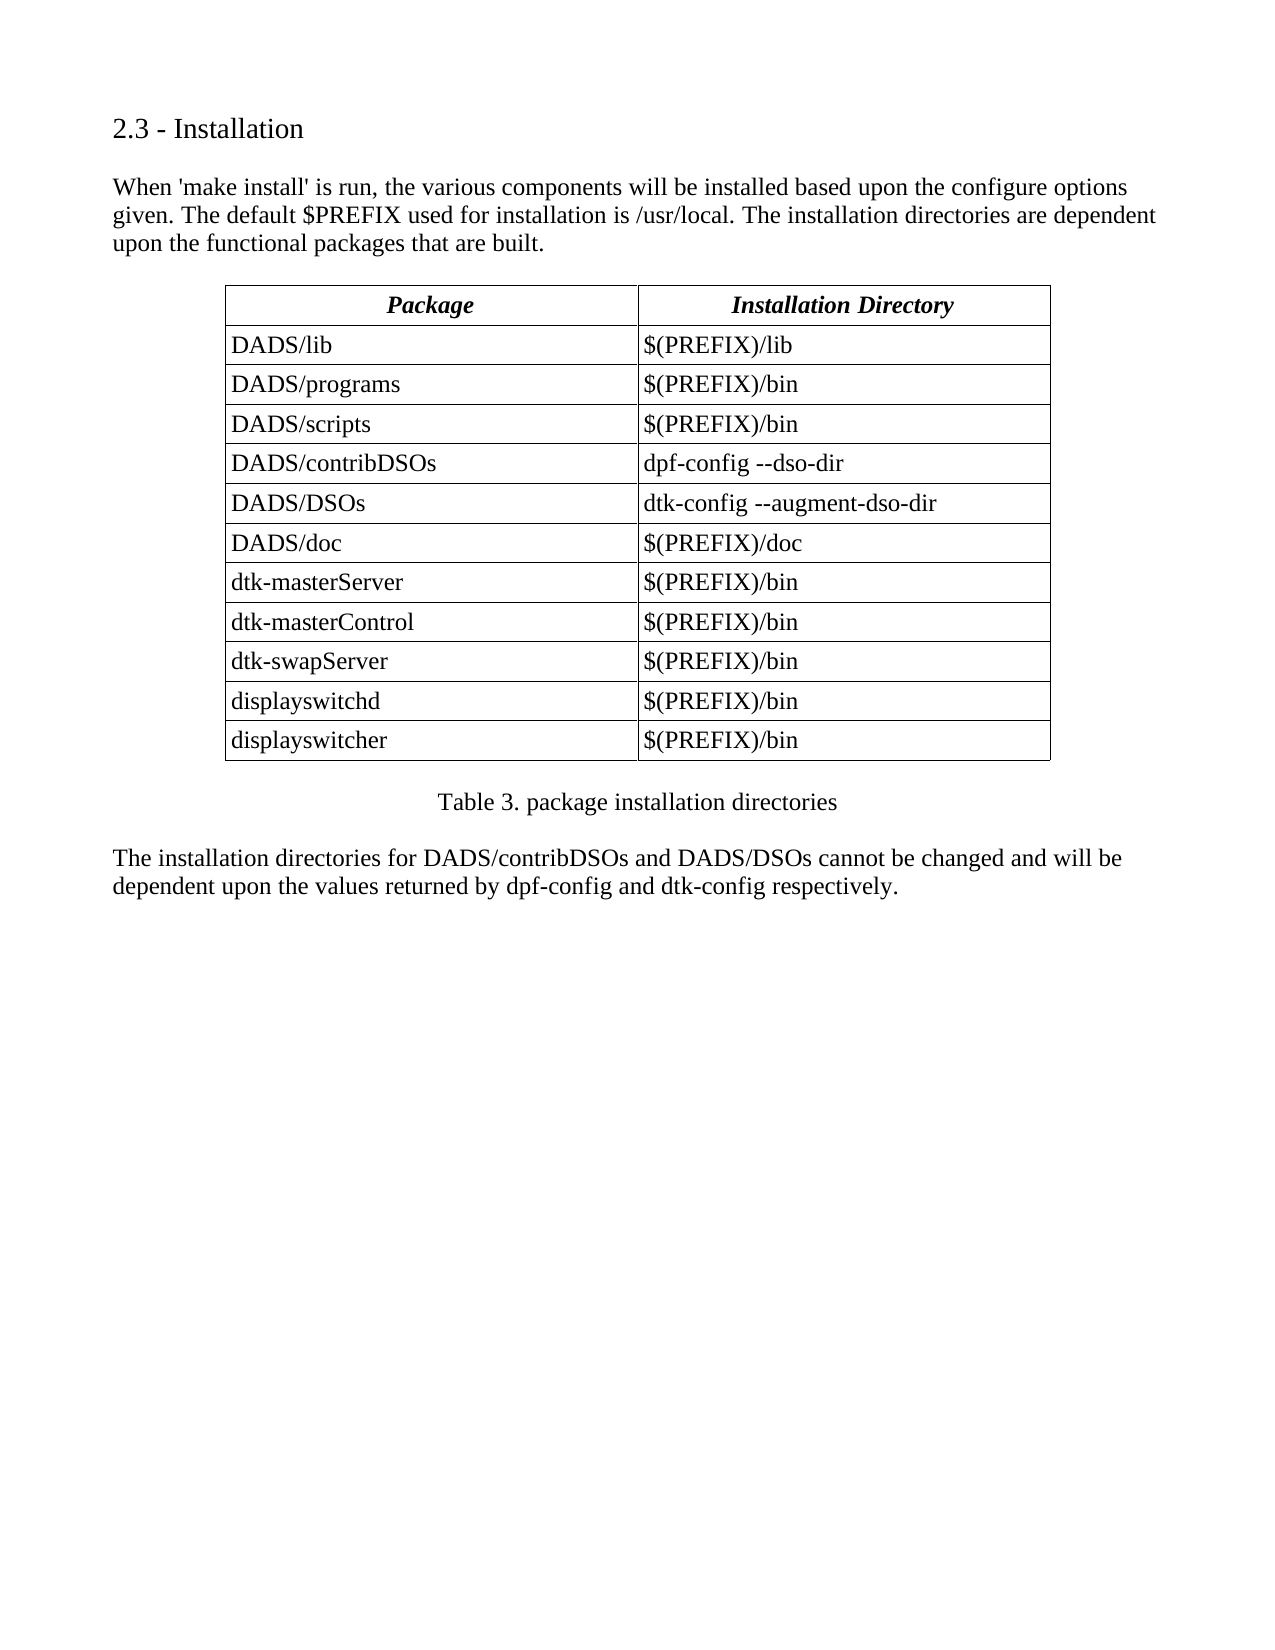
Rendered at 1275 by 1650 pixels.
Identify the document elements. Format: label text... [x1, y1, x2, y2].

table_cell DADS/DSOs [226, 484, 637, 523]
table_cell dtk-swapServer [226, 642, 637, 681]
table_cell DADS/doc [226, 524, 637, 562]
table_cell dpf-config --dso-dir [639, 444, 1050, 483]
table_cell $(PREFIX)/bin [639, 682, 1050, 720]
table_cell $(PREFIX)/bin [639, 563, 1050, 602]
table_header Installation Directory [639, 286, 1050, 325]
text The installation directories for DADS/contribDSOs and DADS/DSOs cannot be changed and will be dependent upon the values returned by dpf-config and dtk-config respectively. [112, 844, 1162, 900]
table_cell $(PREFIX)/doc [639, 524, 1050, 562]
table_cell DADS/programs [226, 365, 637, 404]
table_cell DADS/lib [226, 326, 637, 364]
table_cell $(PREFIX)/bin [639, 721, 1050, 760]
text 2.3 - Installation [112, 112, 1162, 145]
table_cell $(PREFIX)/bin [639, 405, 1050, 443]
text Table 3. package installation directories [112, 788, 1162, 816]
table_cell DADS/scripts [226, 405, 637, 443]
table_cell DADS/contribDSOs [226, 444, 637, 483]
table_cell $(PREFIX)/bin [639, 642, 1050, 681]
table_cell dtk-config --augment-dso-dir [639, 484, 1050, 523]
table_cell dtk-masterServer [226, 563, 637, 602]
table_cell $(PREFIX)/bin [639, 603, 1050, 641]
table_cell dtk-masterControl [226, 603, 637, 641]
table_cell $(PREFIX)/lib [639, 326, 1050, 364]
table_cell $(PREFIX)/bin [639, 365, 1050, 404]
table_cell displayswitcher [226, 721, 637, 760]
table_cell displayswitchd [226, 682, 637, 720]
table_header Package [226, 286, 637, 325]
text When 'make install' is run, the various components will be installed based upon the configure options given. The default $PREFIX used for installation is /usr/local. The installation directories are dependent upon the functional packages that are built. [112, 173, 1162, 257]
